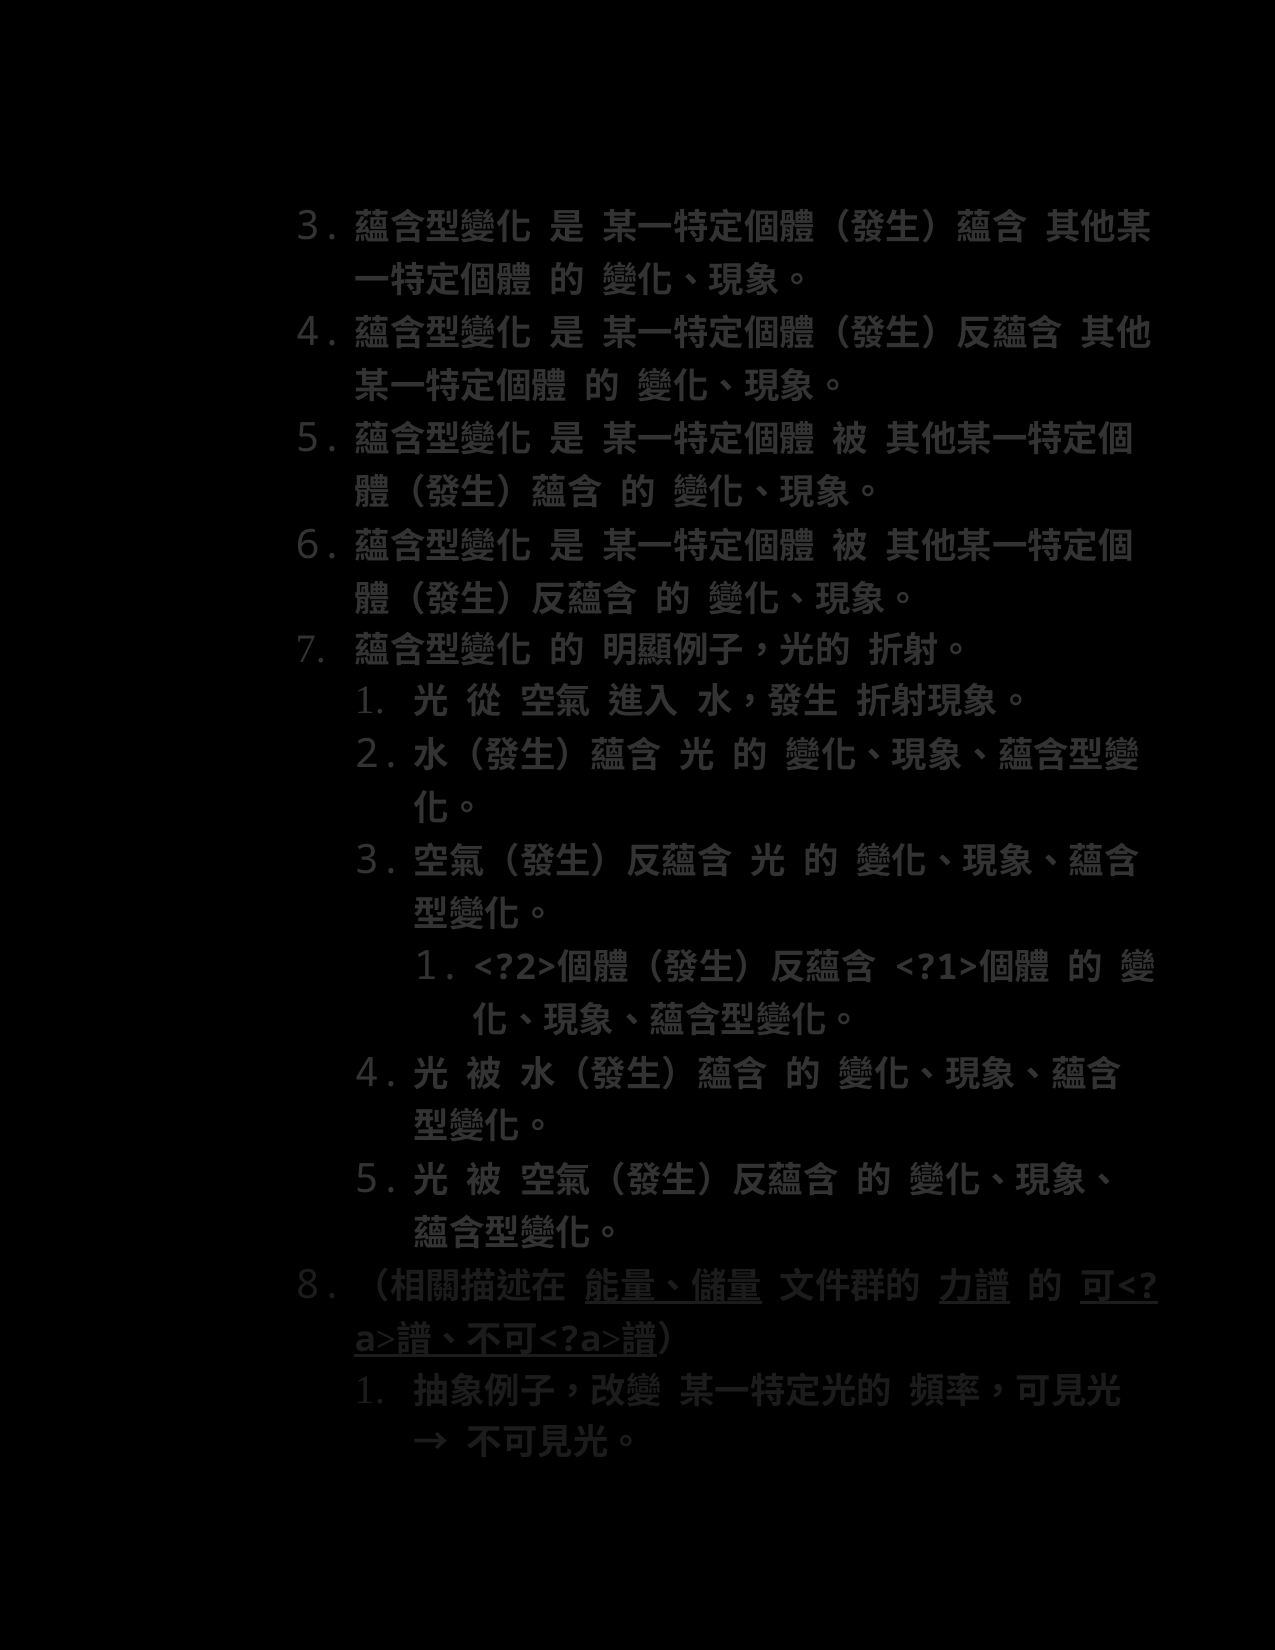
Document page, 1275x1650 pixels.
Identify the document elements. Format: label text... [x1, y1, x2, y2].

list 蘊含型變化 是 某一特定個體（發生）蘊含 其他某一特定個體 的 變化、現象。 [295, 196, 1157, 302]
list 光 被 空氣（發生）反蘊含 的 變化、現象、蘊含型變化。 [354, 1149, 1157, 1256]
list 水（發生）蘊含 光 的 變化、現象、蘊含型變化。 [354, 724, 1157, 830]
list 蘊含型變化 是 某一特定個體（發生）反蘊含 其他某一特定個體 的 變化、現象。 [295, 302, 1157, 408]
list 蘊含型變化 的 明顯例子，光的 折射。 [295, 621, 1157, 672]
list 空氣（發生）反蘊含 光 的 變化、現象、蘊含型變化。 [354, 830, 1157, 936]
list <?2>個體（發生）反蘊含 <?1>個體 的 變化、現象、蘊含型變化。 [413, 936, 1157, 1043]
list 抽象例子，改變 某一特定光的 頻率，可見光 → 不可見光。 [354, 1362, 1157, 1464]
list 蘊含型變化 是 某一特定個體 被 其他某一特定個體（發生）蘊含 的 變化、現象。 [295, 408, 1157, 515]
list 光 從 空氣 進入 水，發生 折射現象。 [354, 672, 1157, 724]
list 蘊含型變化 是 某一特定個體 被 其他某一特定個體（發生）反蘊含 的 變化、現象。 [295, 515, 1157, 621]
list （相關描述在 能量、儲量 文件群的 力譜 的 可<?a>譜、不可<?a>譜） [295, 1256, 1157, 1362]
list 光 被 水（發生）蘊含 的 變化、現象、蘊含型變化。 [354, 1043, 1157, 1149]
